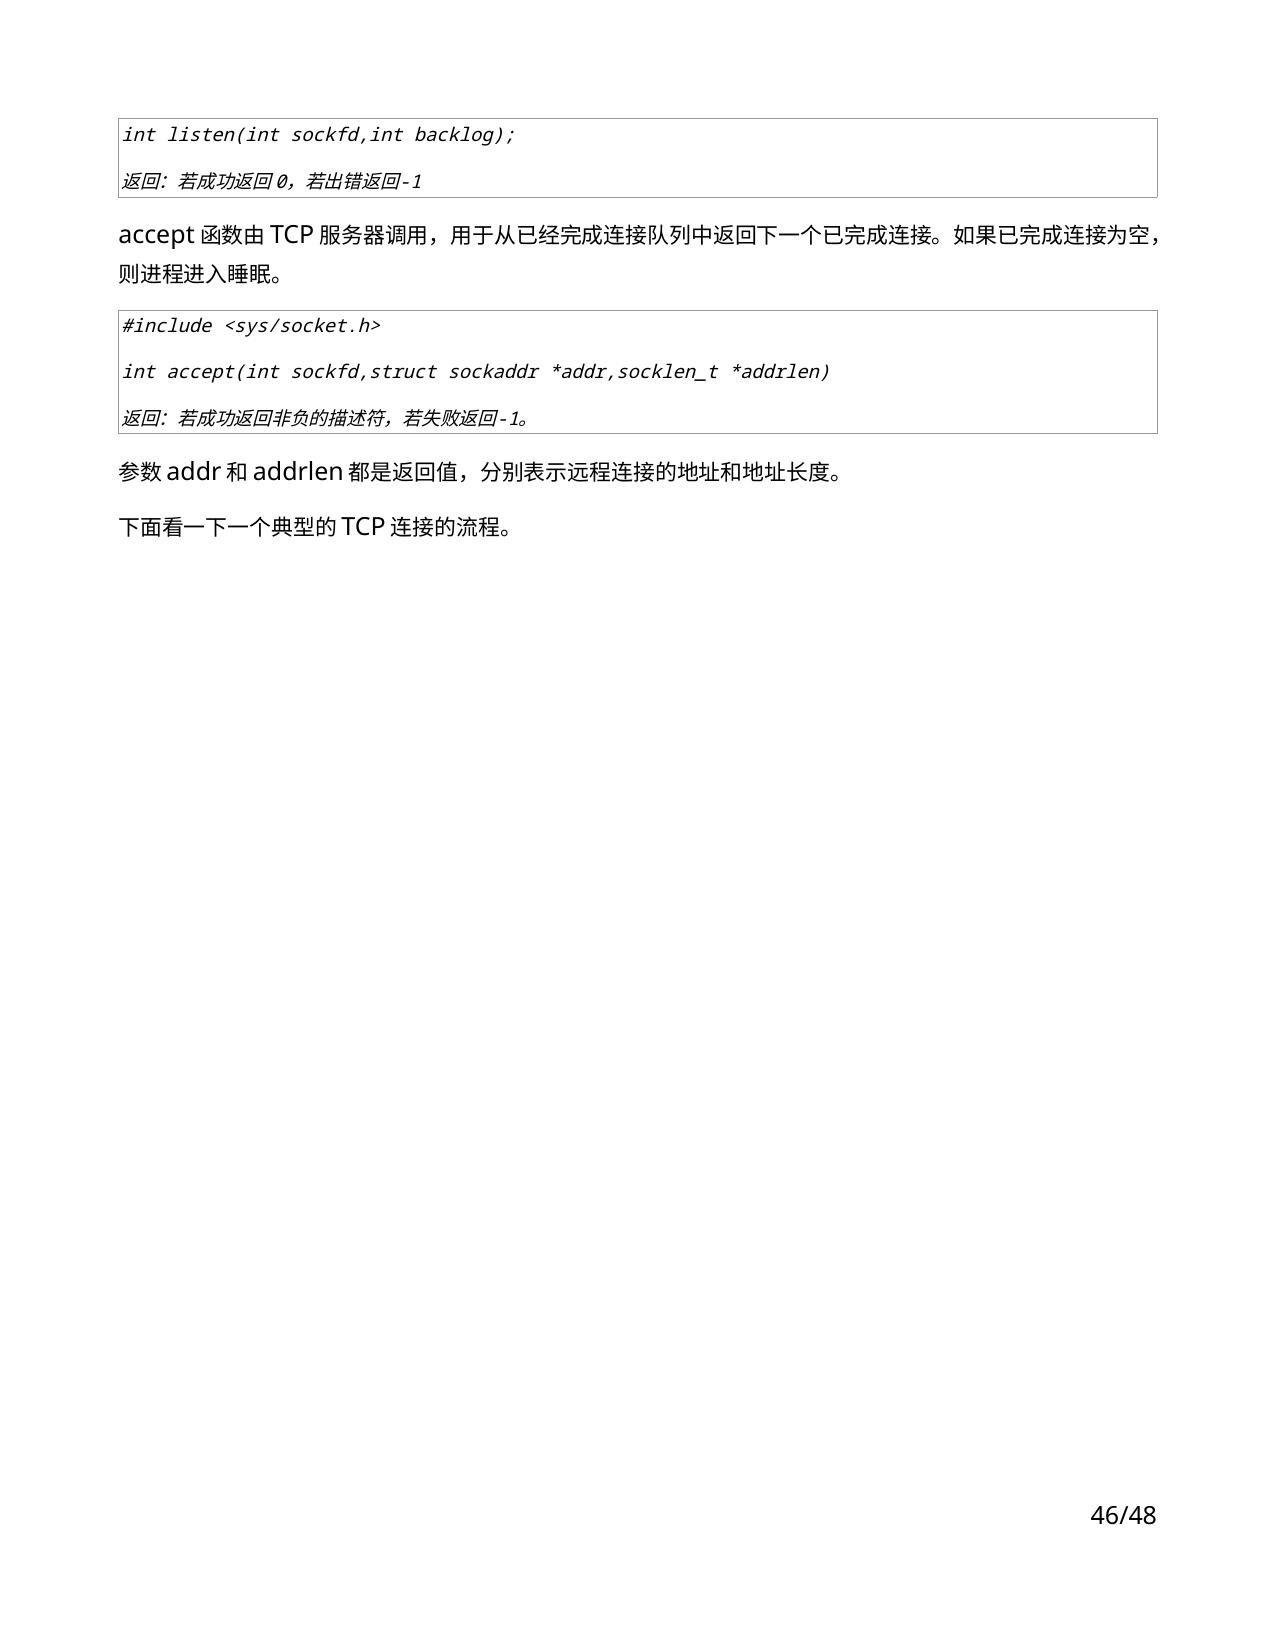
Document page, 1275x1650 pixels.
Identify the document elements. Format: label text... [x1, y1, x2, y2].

text int accept(int sockfd,struct sockaddr *addr,socklen_t *addrlen) [119, 355, 1157, 383]
text accept函数由TCP服务器调用，用于从已经完成连接队列中返回下一个已完成连接。如果已完成连接为空，则进程进入睡眠。 [118, 217, 1157, 289]
text 下面看一下一个典型的TCP连接的流程。 [118, 509, 1157, 543]
text #include <sys/socket.h> [119, 311, 1157, 338]
text 返回：若成功返回非负的描述符，若失败返回-1。 [119, 400, 1157, 433]
text 参数addr和addrlen都是返回值，分别表示远程连接的地址和地址长度。 [118, 453, 1157, 487]
text int listen(int sockfd,int backlog); [119, 119, 1157, 147]
text 返回：若成功返回0，若出错返回-1 [119, 163, 1157, 197]
